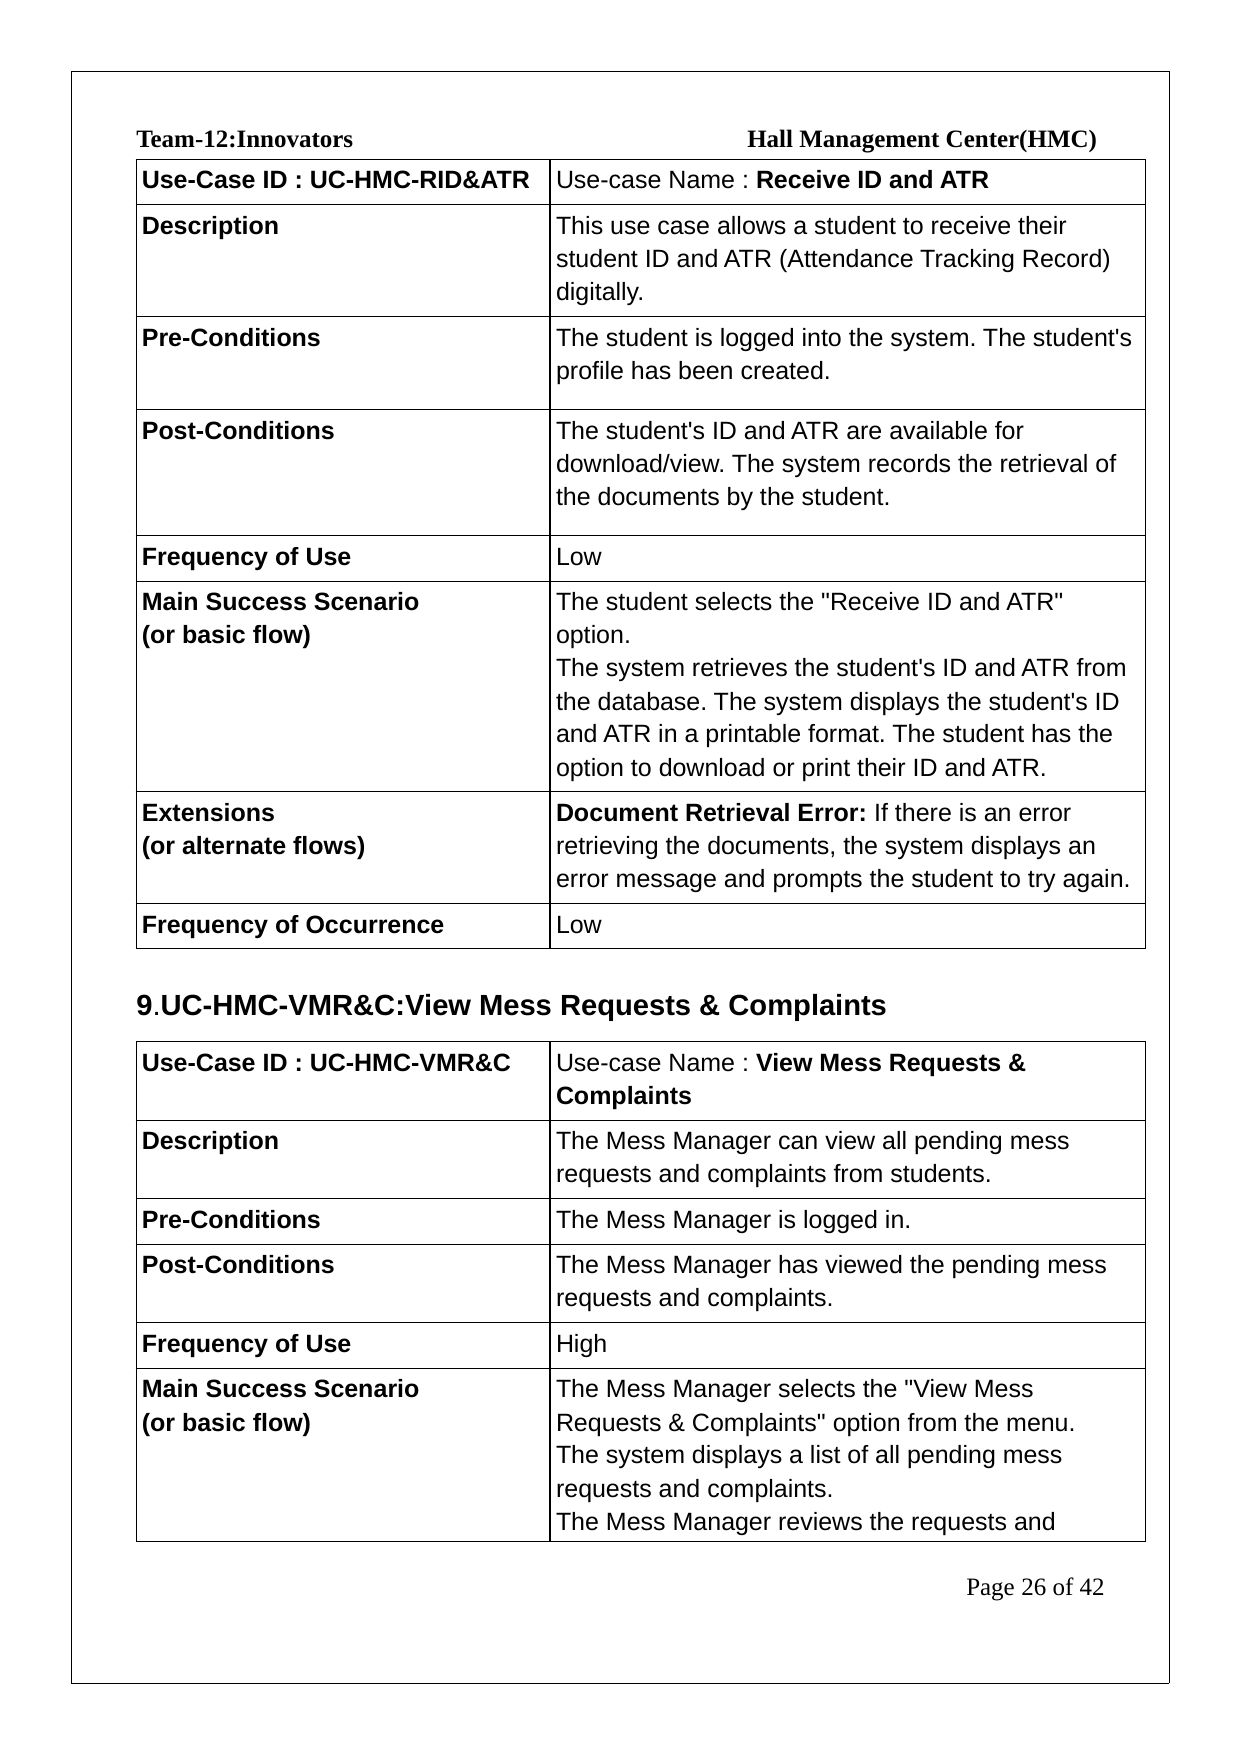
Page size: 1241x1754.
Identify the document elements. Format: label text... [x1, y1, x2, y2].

table_cell Post-Conditions [137, 1245, 549, 1322]
table_cell Frequency of Occurrence [137, 904, 549, 948]
table_cell High [551, 1323, 1145, 1368]
table_header Use-Case ID : UC-HMC-RID&ATR [137, 160, 549, 204]
table_cell Low [551, 904, 1145, 948]
table_cell The Mess Manager has viewed the pending mess requests and complaints. [551, 1245, 1145, 1322]
table_cell The Mess Manager can view all pending mess requests and complaints from students. [551, 1121, 1145, 1198]
table_cell Frequency of Use [137, 536, 549, 581]
table_cell The student selects the "Receive ID and ATR" option. The system retrieves the student's ID and ATR from the database. The system displays the student's ID and ATR in a printable format. The student has the option to download or print their ID and ATR. [551, 582, 1145, 791]
table_cell Frequency of Use [137, 1323, 549, 1368]
table_cell This use case allows a student to receive their student ID and ATR (Attendance Tracking Record) digitally. [551, 205, 1145, 316]
table_cell The student is logged into the system. The student's profile has been created. [551, 317, 1145, 409]
table_cell Extensions (or alternate flows) [137, 792, 549, 903]
table_header Use-case Name : View Mess Requests & Complaints [551, 1042, 1145, 1119]
table_cell Description [137, 1121, 549, 1198]
table_cell Main Success Scenario (or basic flow) [137, 582, 549, 791]
table_header Use-case Name : Receive ID and ATR [551, 160, 1145, 204]
table_cell Low [551, 536, 1145, 581]
table_cell Pre-Conditions [137, 317, 549, 409]
table_cell The Mess Manager is logged in. [551, 1199, 1145, 1244]
table_cell Description [137, 205, 549, 316]
table_cell Post-Conditions [137, 410, 549, 535]
table_cell Main Success Scenario (or basic flow) [137, 1369, 549, 1541]
table_cell The Mess Manager selects the "View Mess Requests & Complaints" option from the menu. The system displays a list of all pending mess requests and complaints. The Mess Manager reviews the requests and [551, 1369, 1145, 1541]
table_cell Pre-Conditions [137, 1199, 549, 1244]
table_header Use-Case ID : UC-HMC-VMR&C [137, 1042, 549, 1119]
text 9.UC-HMC-VMR&C:View Mess Requests & Complaints [136, 988, 1104, 1021]
table_cell The student's ID and ATR are available for download/view. The system records the retrieval of the documents by the student. [551, 410, 1145, 535]
table_cell Document Retrieval Error: If there is an error retrieving the documents, the system displays an error message and prompts the student to try again. [551, 792, 1145, 903]
